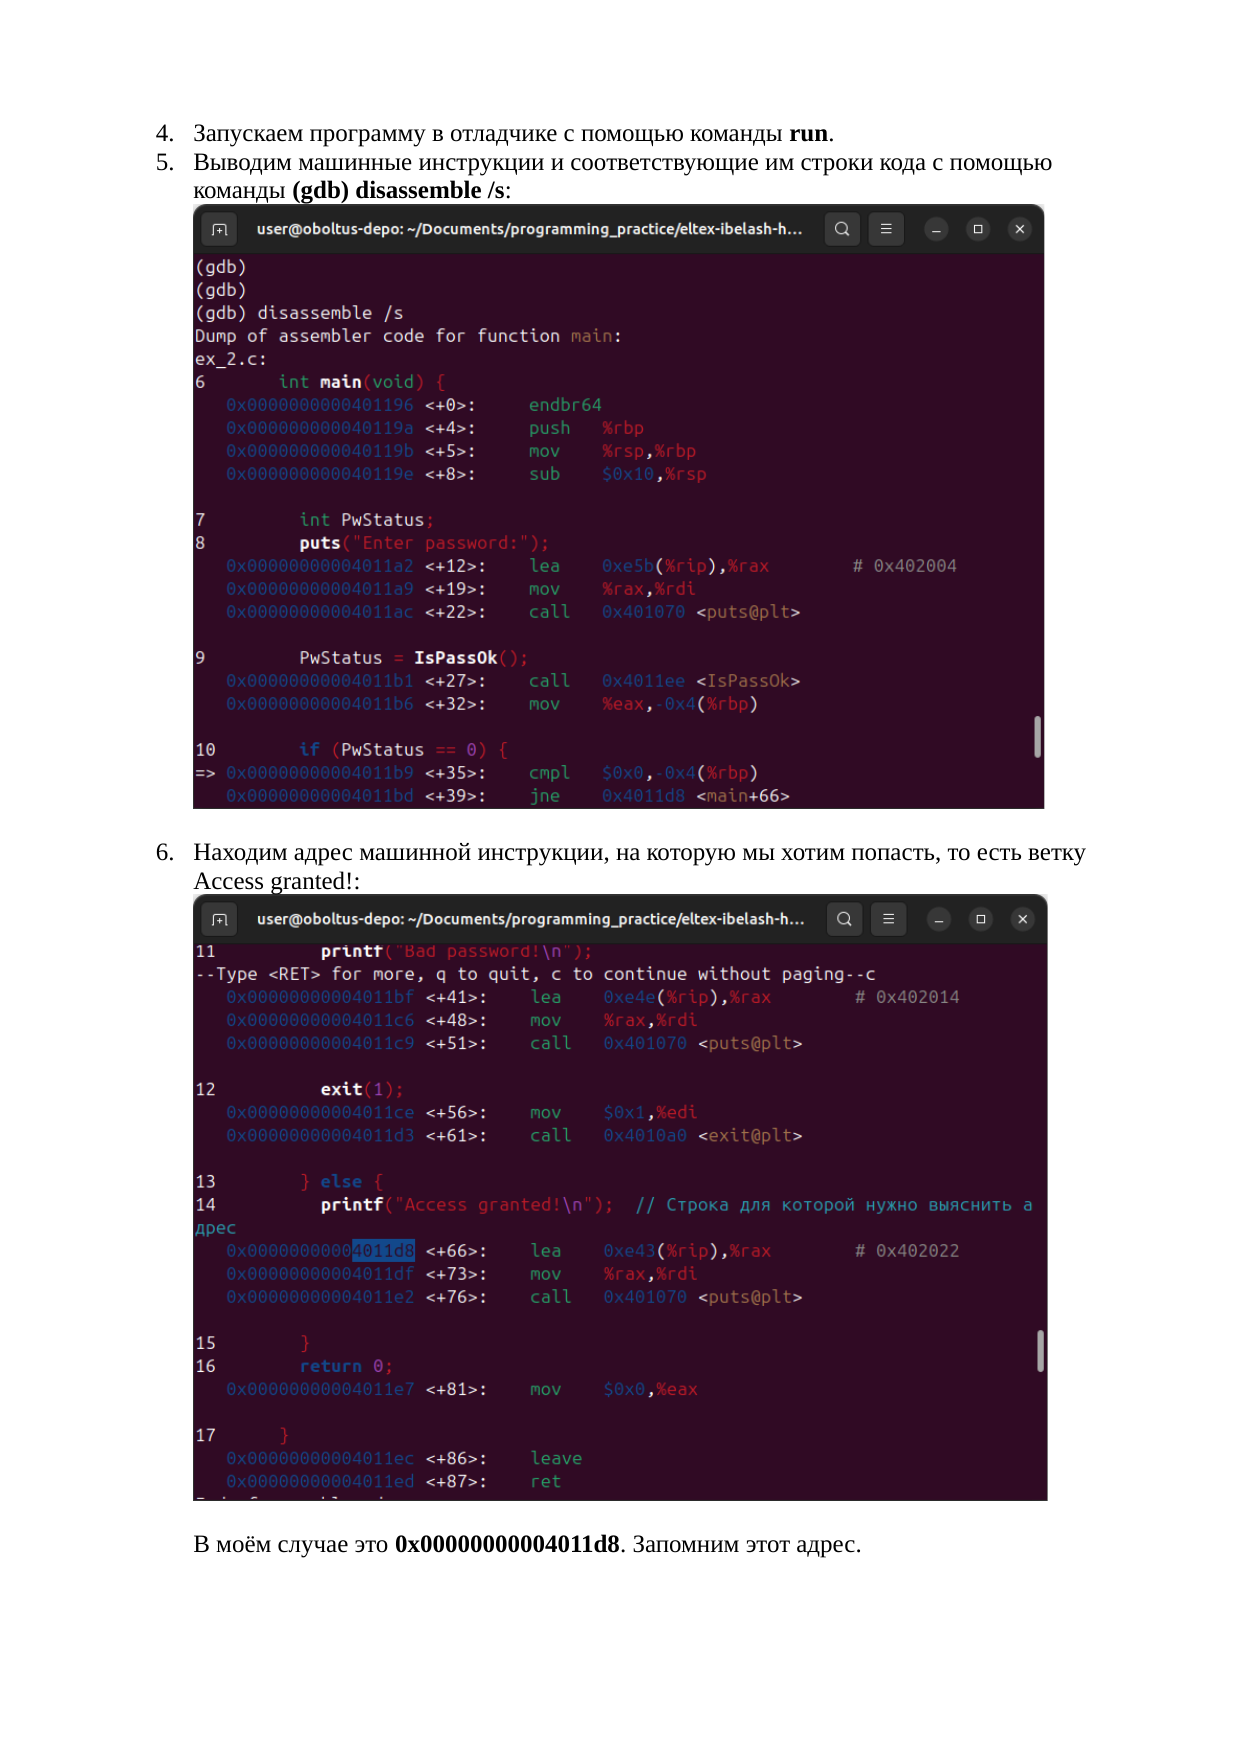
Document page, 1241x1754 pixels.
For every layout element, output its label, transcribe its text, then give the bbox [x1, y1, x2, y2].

list Находим адрес машинной инструкции, на которую мы хотим попасть, то есть ветку Access granted!: [156, 837, 1122, 1501]
list В моём случае это 0x00000000004011d8. Запомним этот адрес. [156, 1501, 1122, 1587]
picture [193, 204, 1045, 809]
list Выводим машинные инструкции и соответствующие им строки кода с помощью команды (gdb) disassemble /s: [156, 147, 1122, 837]
list Запускаем программу в отладчике с помощью команды run. [156, 118, 1122, 147]
picture [193, 894, 1048, 1501]
